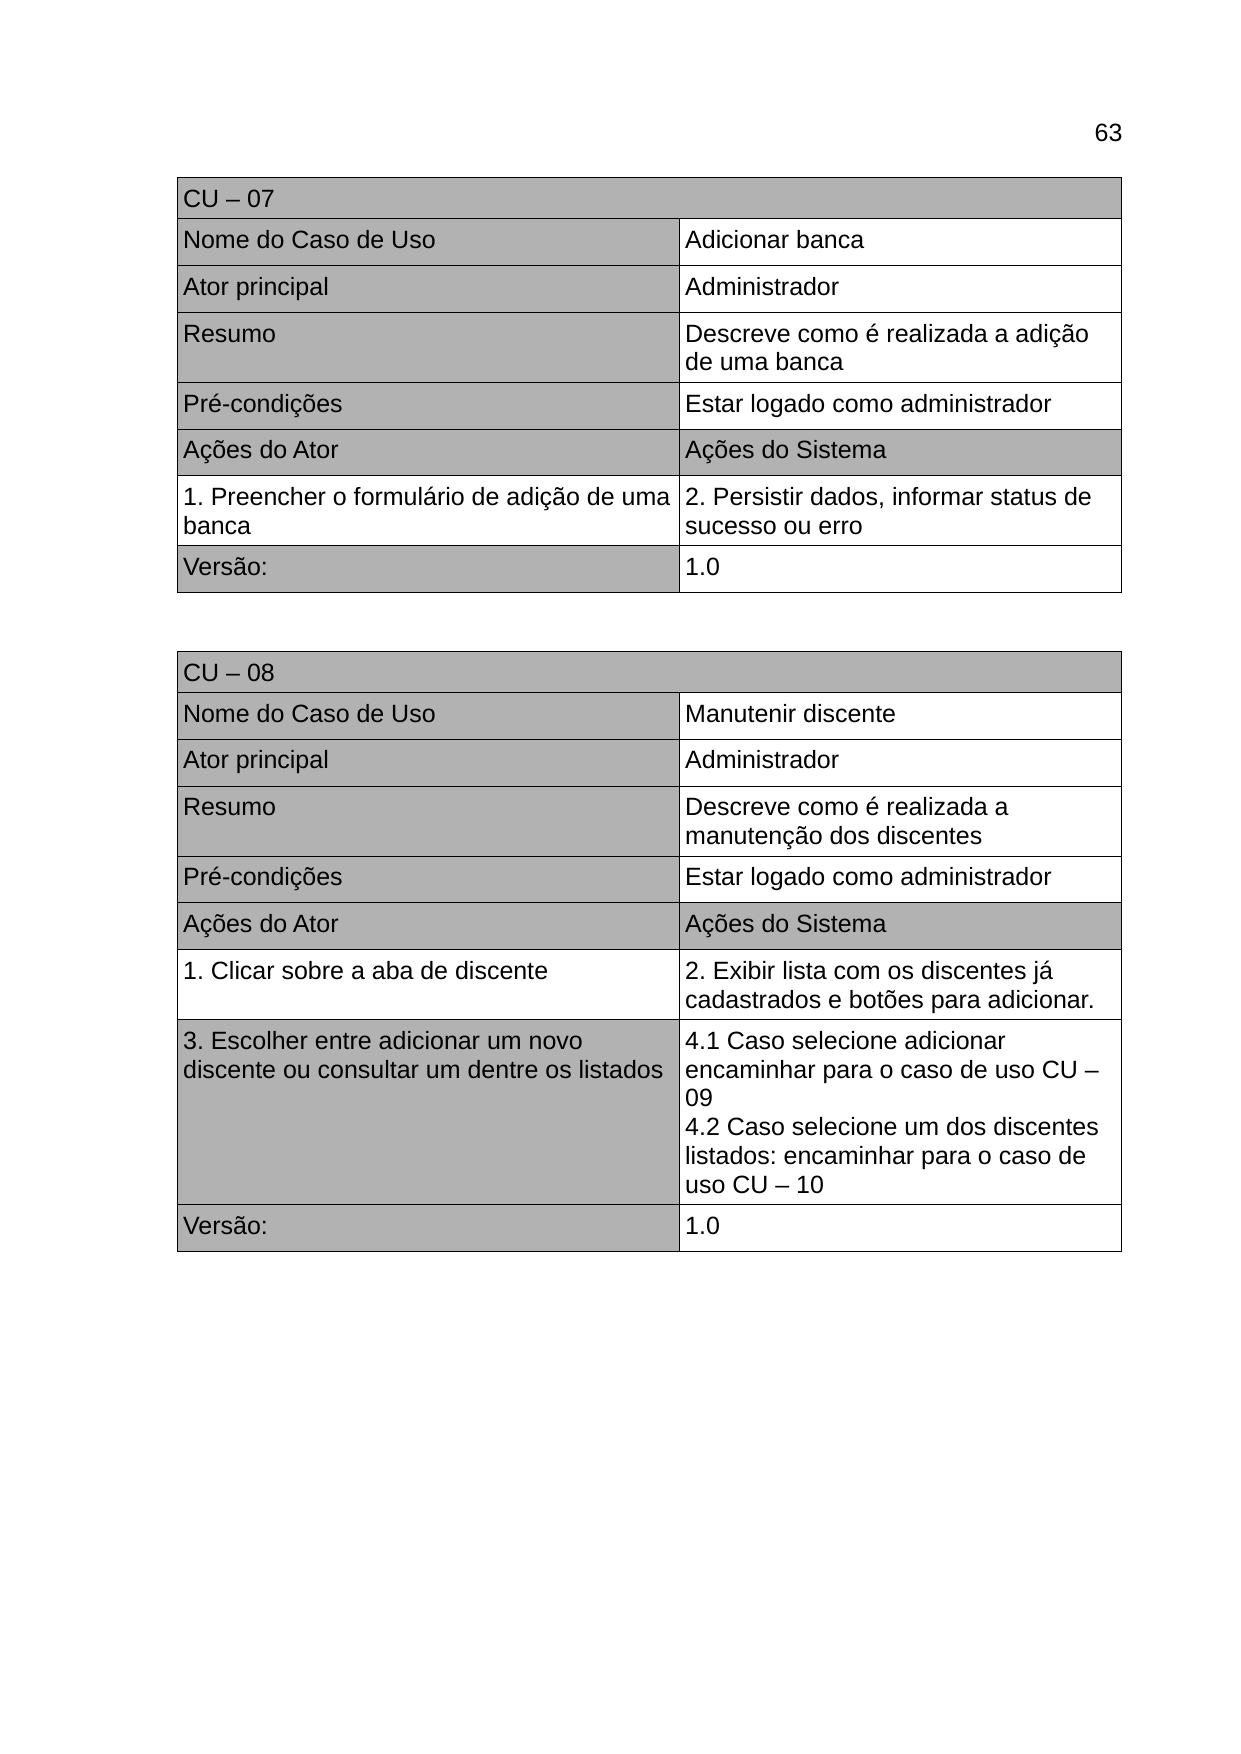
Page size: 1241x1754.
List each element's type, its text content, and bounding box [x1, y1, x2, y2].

table_cell 2. Exibir lista com os discentes já cadastrados e botões para adicionar. [680, 950, 1121, 1019]
table_cell Pré-condições [178, 383, 679, 429]
table_cell 4.1 Caso selecione adicionar encaminhar para o caso de uso CU – 09 4.2 Caso selecione um dos discentes listados: encaminhar para o caso de uso CU – 10 [680, 1020, 1121, 1204]
table_cell Ações do Ator [178, 903, 679, 949]
table_cell Pré-condições [178, 857, 679, 902]
table_cell Ator principal [178, 740, 679, 786]
table_cell Versão: [178, 1205, 679, 1251]
table_cell Nome do Caso de Uso [178, 219, 679, 265]
table_cell Versão: [178, 546, 679, 592]
table_cell Ações do Ator [178, 430, 679, 475]
table_cell Ações do Sistema [680, 430, 1121, 475]
table_cell 1. Clicar sobre a aba de discente [178, 950, 679, 1019]
table_header CU – 08 [178, 652, 1121, 692]
table_cell Estar logado como administrador [680, 857, 1121, 902]
table_cell 1.0 [680, 546, 1121, 592]
table_cell 1.0 [680, 1205, 1121, 1251]
table_cell Administrador [680, 266, 1121, 312]
table_cell 1. Preencher o formulário de adição de uma banca [178, 476, 679, 545]
table_cell 3. Escolher entre adicionar um novo discente ou consultar um dentre os listados [178, 1020, 679, 1204]
table_cell Resumo [178, 787, 679, 856]
table_cell Ator principal [178, 266, 679, 312]
table_cell Ações do Sistema [680, 903, 1121, 949]
table_cell 2. Persistir dados, informar status de sucesso ou erro [680, 476, 1121, 545]
table_cell Resumo [178, 313, 679, 382]
table_cell Manutenir discente [680, 693, 1121, 739]
table_cell Nome do Caso de Uso [178, 693, 679, 739]
table_cell Descreve como é realizada a adição de uma banca [680, 313, 1121, 382]
table_cell Estar logado como administrador [680, 383, 1121, 429]
table_header CU – 07 [178, 178, 1121, 218]
table_cell Descreve como é realizada a manutenção dos discentes [680, 787, 1121, 856]
table_cell Administrador [680, 740, 1121, 786]
table_cell Adicionar banca [680, 219, 1121, 265]
